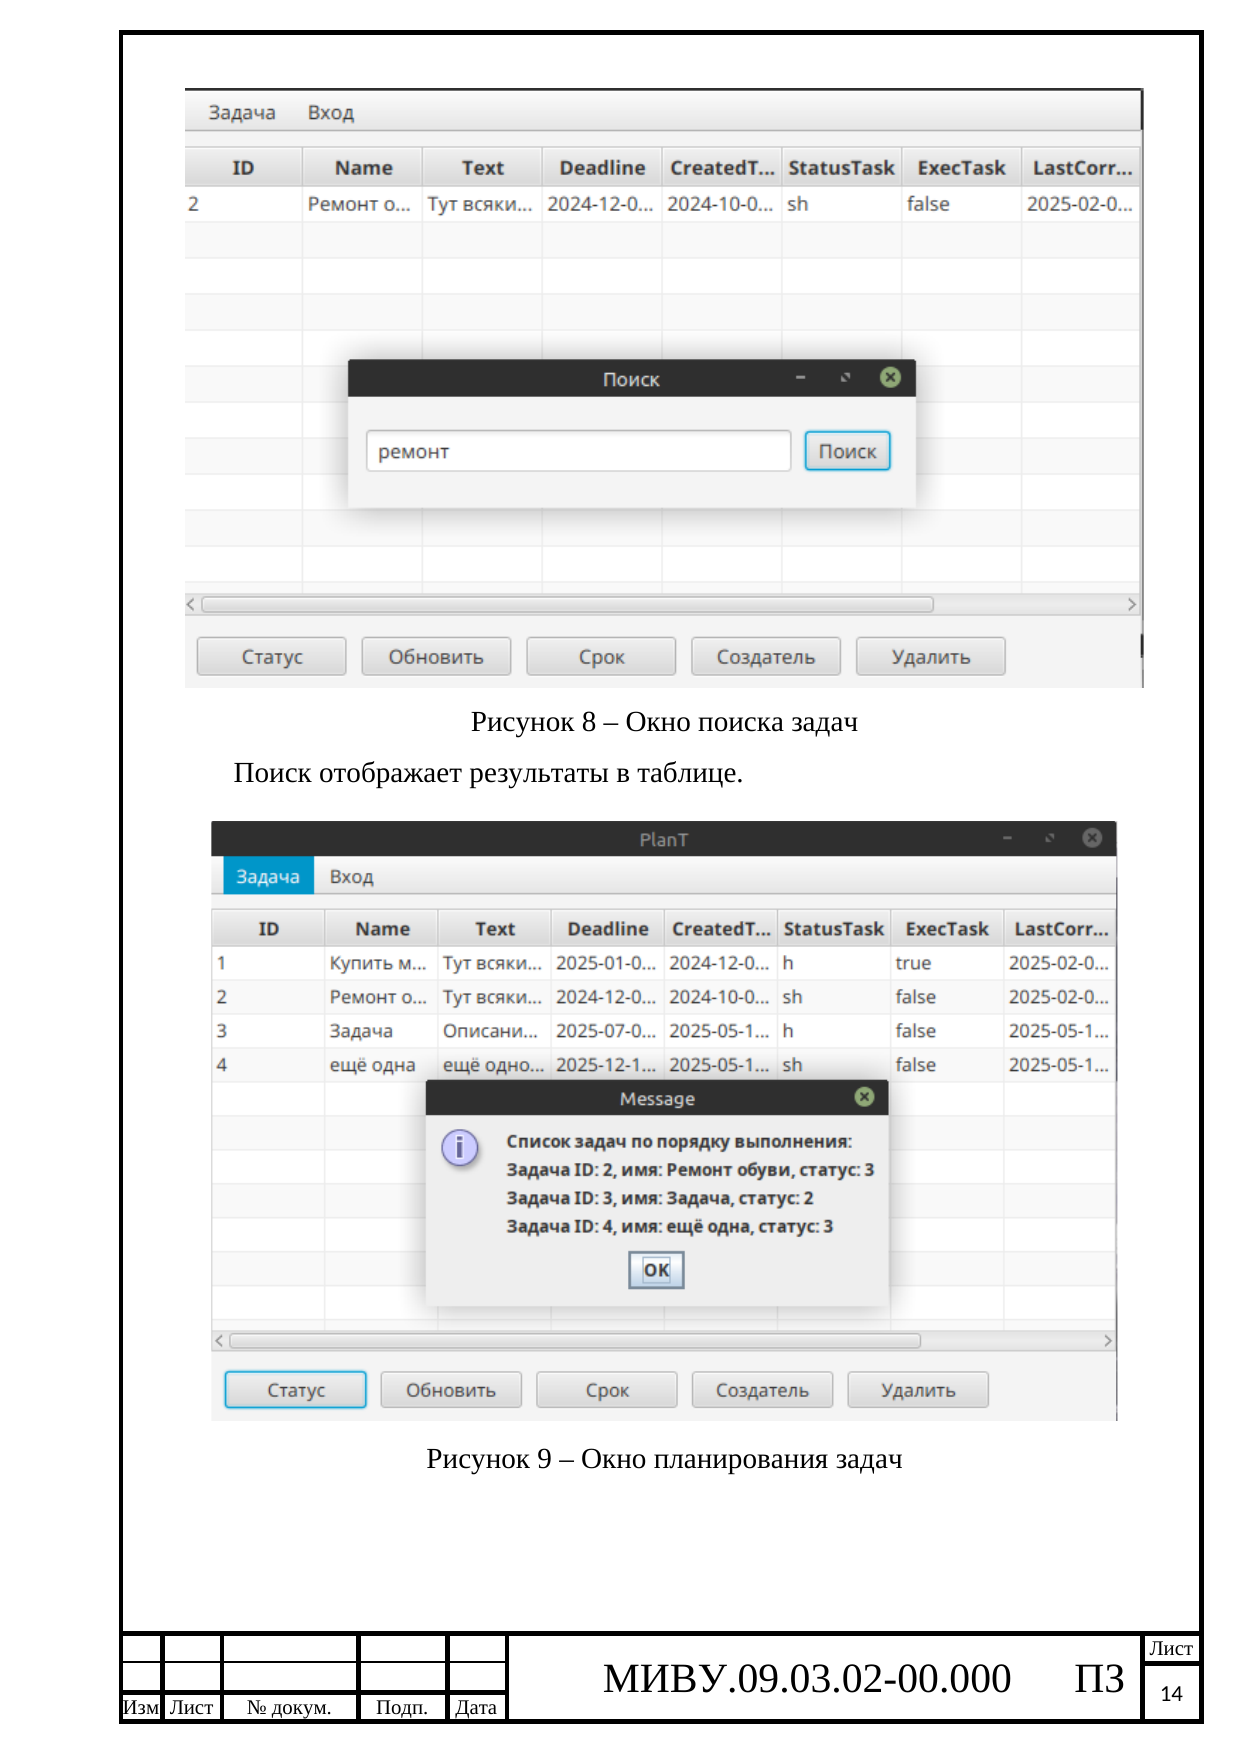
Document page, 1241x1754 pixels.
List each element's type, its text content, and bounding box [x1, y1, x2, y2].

picture [185, 88, 1144, 688]
picture [211, 821, 1118, 1421]
text Рисунок 8 – Окно поиска задач [159, 89, 1169, 738]
text Рисунок 9 – Окно планирования задач [159, 822, 1169, 1475]
text Поиск отображает результаты в таблице. [159, 755, 1169, 788]
